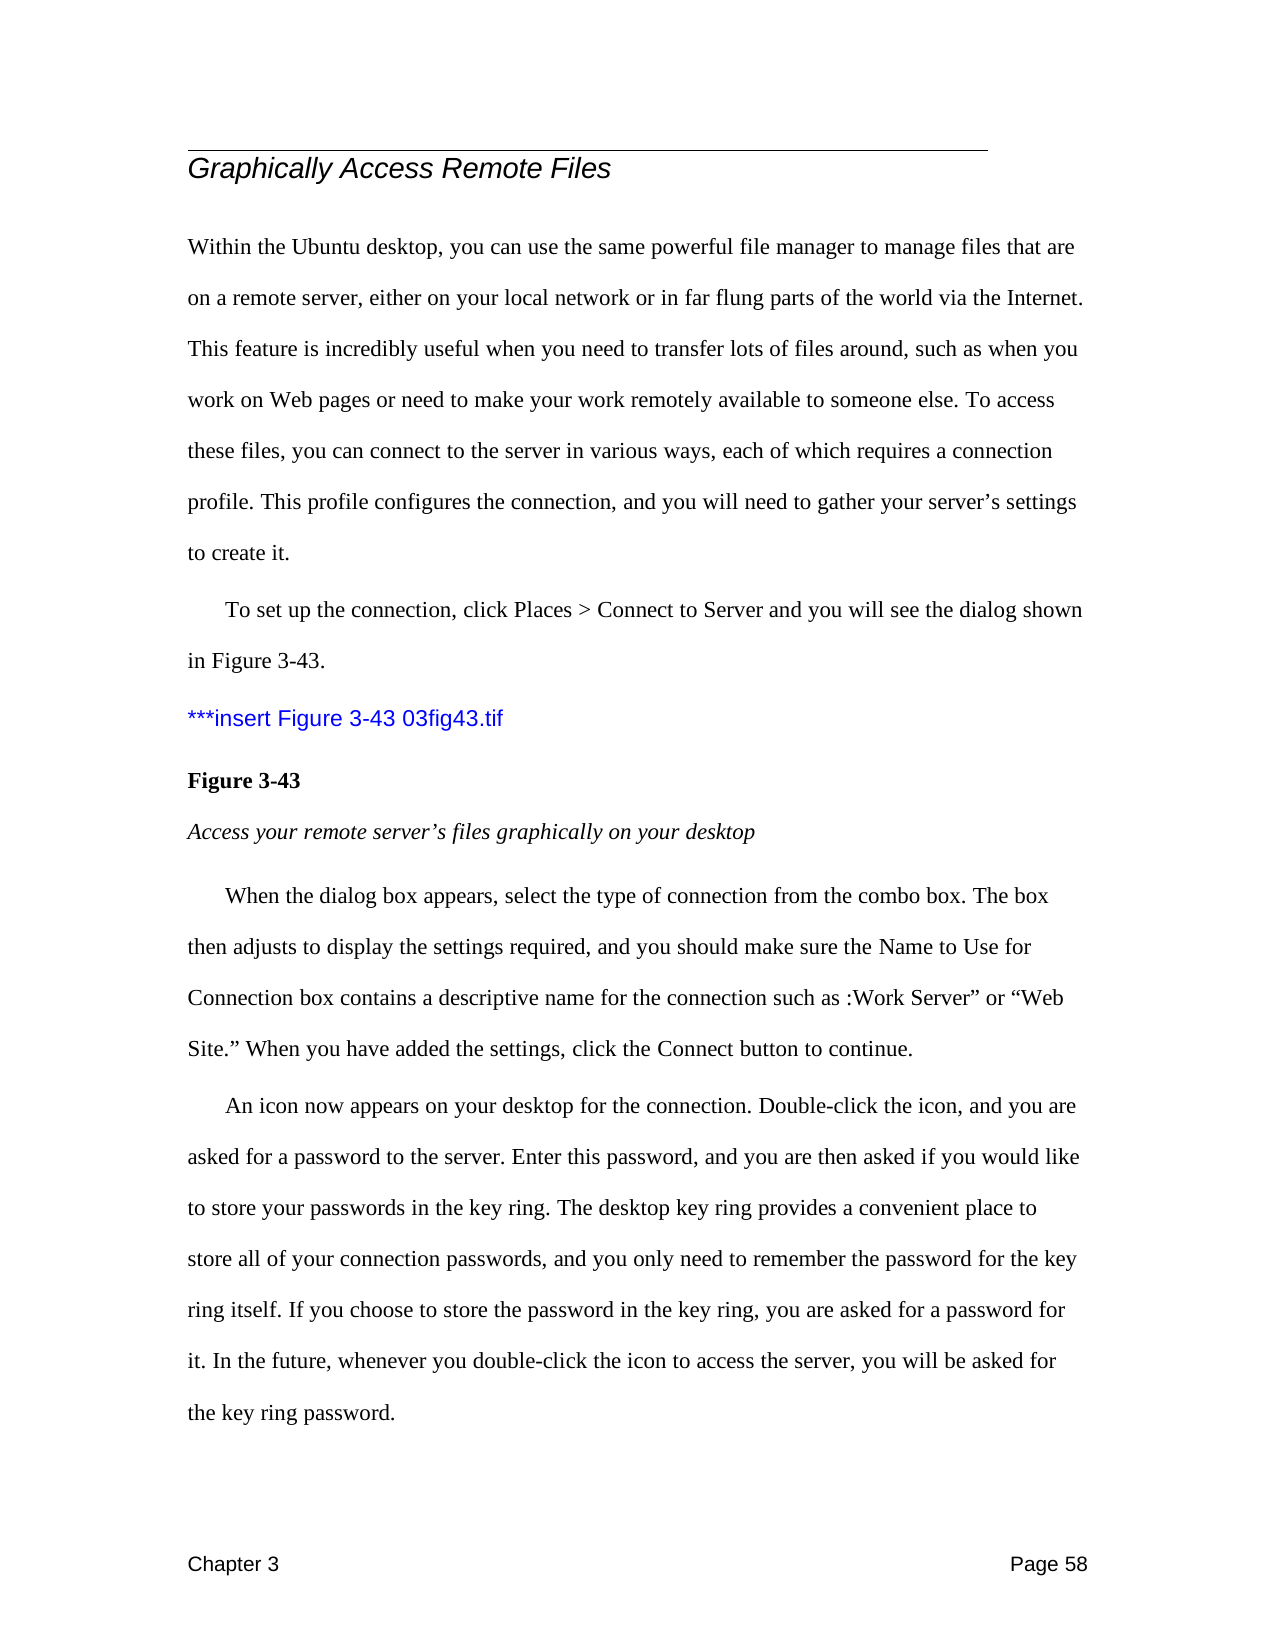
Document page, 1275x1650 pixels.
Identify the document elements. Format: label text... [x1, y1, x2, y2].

text Access your remote server’s files graphically on your desktop [187, 819, 1087, 845]
text When the dialog box appears, select the type of connection from the combo box. The box then adjusts to display the settings required, and you should make sure the Name to Use for Connection box contains a descriptive name for the connection such as :Work Server” or “Web Site.” When you have added the settings, click the Connect button to continue. [187, 883, 1087, 1061]
text To set up the connection, click Places > Connect to Server and you will see the dialog shown in Figure 3-43. [187, 597, 1087, 674]
text ***insert Figure 3-43 03fig43.tif [187, 706, 1087, 732]
text Within the Ubuntu desktop, you can use the same powerful file manager to manage files that are on a remote server, either on your local network or in far flung parts of the world via the Internet. This feature is incredibly useful when you need to transfer lots of files around, such as when you work on Web pages or need to make your work remotely available to someone else. To access these files, you can connect to the server in various ways, each of which requires a connection profile. This profile configures the connection, and you will need to gather your server’s settings to create it. [187, 234, 1087, 566]
text Graphically Access Remote Files [187, 151, 988, 185]
text An icon now appears on your desktop for the connection. Double-click the icon, and you are asked for a password to the server. Enter this password, and you are then asked if you would like to store your passwords in the key ring. The desktop key ring provides a convenient place to store all of your connection passwords, and you only need to remember the password for the key ring itself. If you choose to store the password in the key ring, you are asked for a password for it. In the future, whenever you double-click the icon to access the server, you will be asked for the key ring password. [187, 1093, 1087, 1425]
text Figure 3-43 [187, 768, 1087, 794]
